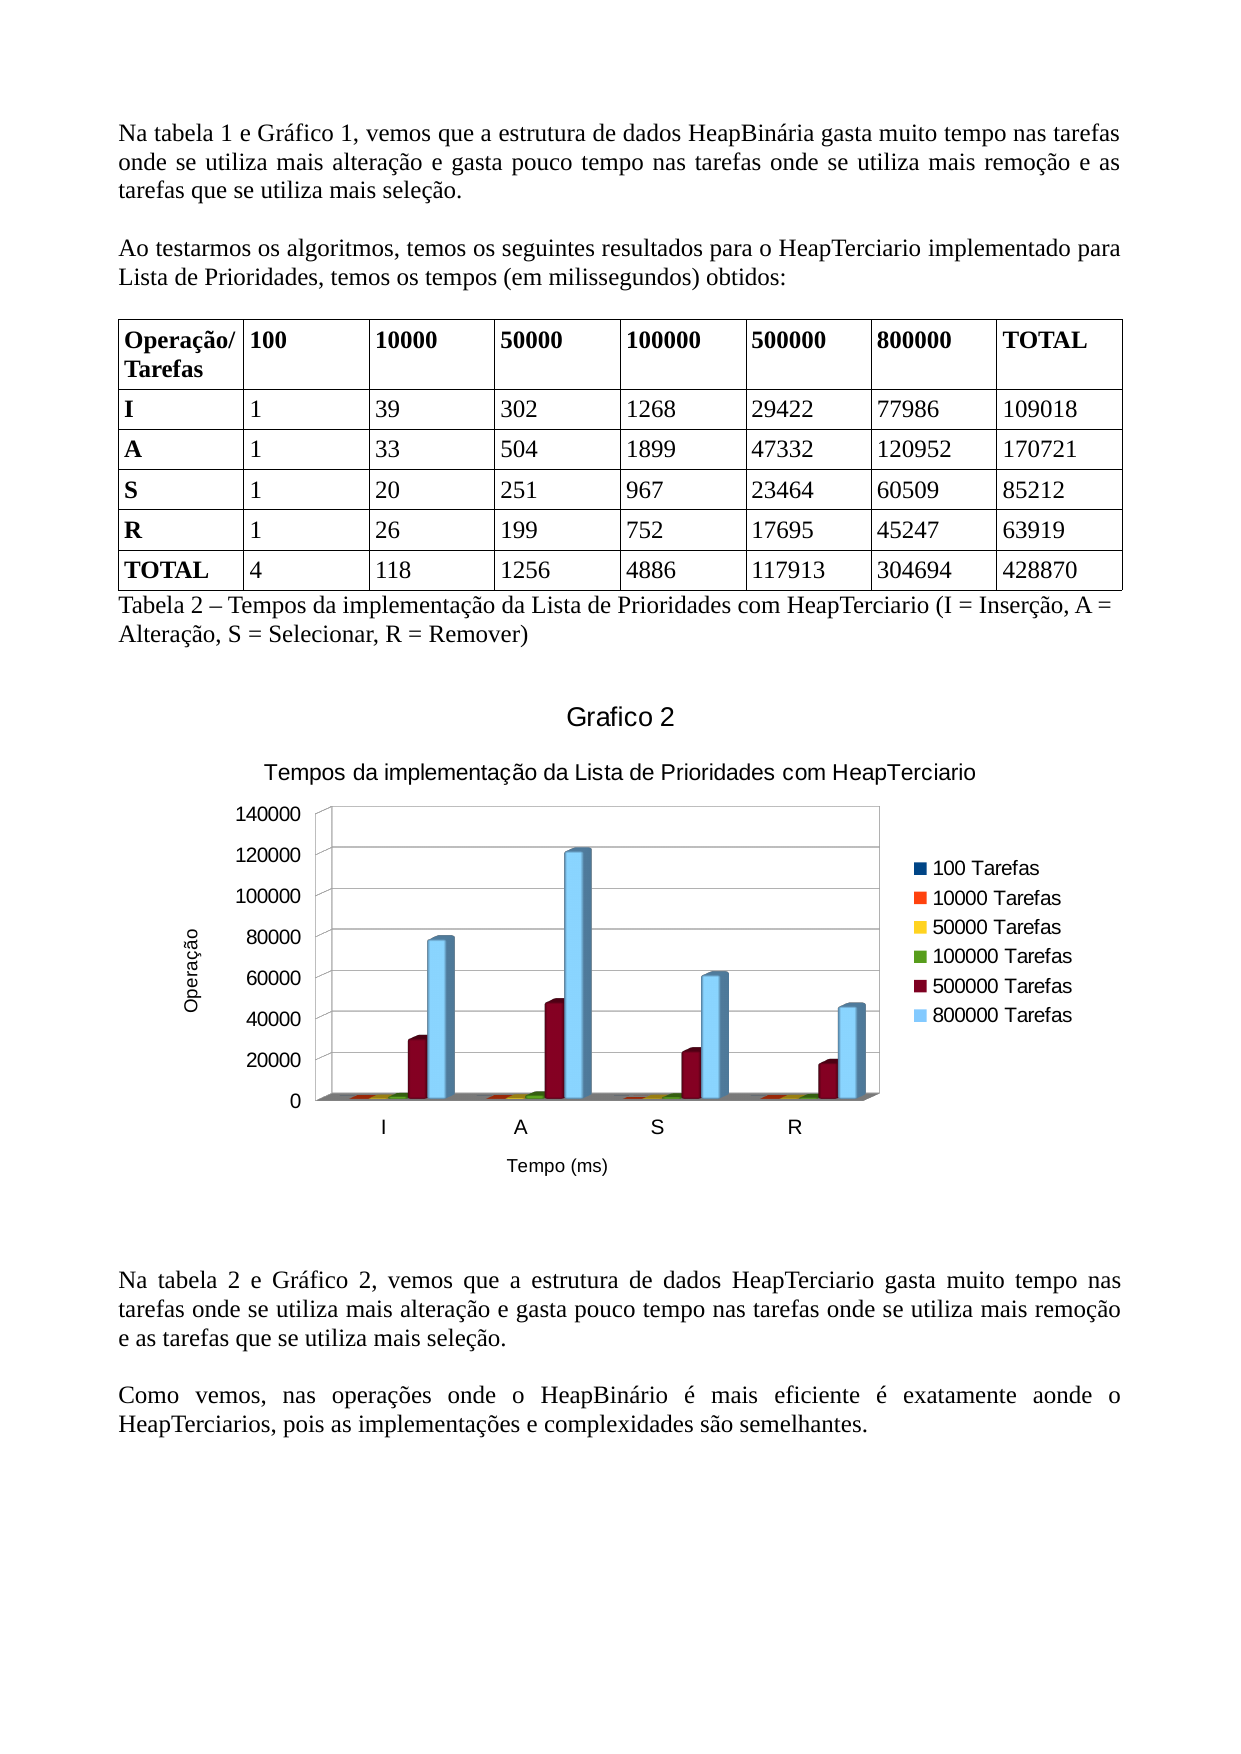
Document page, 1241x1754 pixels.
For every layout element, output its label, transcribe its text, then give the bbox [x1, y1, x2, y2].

table_cell 120952 [872, 430, 996, 469]
table_cell 1899 [621, 430, 746, 469]
table_cell 170721 [997, 430, 1122, 469]
table_header TOTAL [997, 320, 1122, 388]
table_cell 4886 [621, 551, 746, 590]
table_cell 47332 [747, 430, 871, 469]
table_cell 117913 [747, 551, 871, 590]
text Na tabela 1 e Gráfico 1, vemos que a estrutura de dados HeapBinária gasta muito tempo nas tarefas onde se utiliza mais alteração e gasta pouco tempo nas tarefas onde se utiliza mais remoção e as tarefas que se utiliza mais seleção. [118, 118, 1122, 204]
table_cell 45247 [872, 510, 996, 550]
table_cell 1 [244, 470, 369, 509]
table_cell 60509 [872, 470, 996, 509]
text Ao testarmos os algoritmos, temos os seguintes resultados para o HeapTerciario implementado para Lista de Prioridades, temos os tempos (em milissegundos) obtidos: [118, 233, 1122, 291]
table_cell 118 [370, 551, 494, 590]
table_header 100000 [621, 320, 746, 388]
table_cell 20 [370, 470, 494, 509]
table_header 800000 [872, 320, 996, 388]
table_cell R [119, 510, 243, 550]
table_cell 752 [621, 510, 746, 550]
table_cell 23464 [747, 470, 871, 509]
table_cell 1256 [495, 551, 620, 590]
table_cell 17695 [747, 510, 871, 550]
table_header 500000 [747, 320, 871, 388]
table_cell TOTAL [119, 551, 243, 590]
table_cell S [119, 470, 243, 509]
table_cell 1 [244, 510, 369, 550]
text Como vemos, nas operações onde o HeapBinário é mais eficiente é exatamente aonde o HeapTerciarios, pois as implementações e complexidades são semelhantes. [118, 1380, 1122, 1438]
table_cell 26 [370, 510, 494, 550]
table_cell 33 [370, 430, 494, 469]
table_cell 199 [495, 510, 620, 550]
table_cell 109018 [997, 390, 1122, 429]
table_header 100 [244, 320, 369, 388]
table_header 50000 [495, 320, 620, 388]
table_cell 428870 [997, 551, 1122, 590]
table_cell 1 [244, 430, 369, 469]
table_cell 77986 [872, 390, 996, 429]
text Na tabela 2 e Gráfico 2, vemos que a estrutura de dados HeapTerciario gasta muito tempo nas tarefas onde se utiliza mais alteração e gasta pouco tempo nas tarefas onde se utiliza mais remoção e as tarefas que se utiliza mais seleção. [118, 1265, 1122, 1352]
table_cell 85212 [997, 470, 1122, 509]
table_cell 302 [495, 390, 620, 429]
table_cell 29422 [747, 390, 871, 429]
table_cell 1268 [621, 390, 746, 429]
table_cell 1 [244, 390, 369, 429]
table_cell 4 [244, 551, 369, 590]
table_header Operação/Tarefas [119, 320, 243, 388]
text Tabela 2 – Tempos da implementação da Lista de Prioridades com HeapTerciario (I = Inserção, A = Alteração, S = Selecionar, R = Remover) [118, 591, 1122, 648]
table_cell 39 [370, 390, 494, 429]
table_cell 967 [621, 470, 746, 509]
table_cell 63919 [997, 510, 1122, 550]
table_header 10000 [370, 320, 494, 388]
table_cell I [119, 390, 243, 429]
table_cell A [119, 430, 243, 469]
table_cell 504 [495, 430, 620, 469]
table_cell 251 [495, 470, 620, 509]
table_cell 304694 [872, 551, 996, 590]
